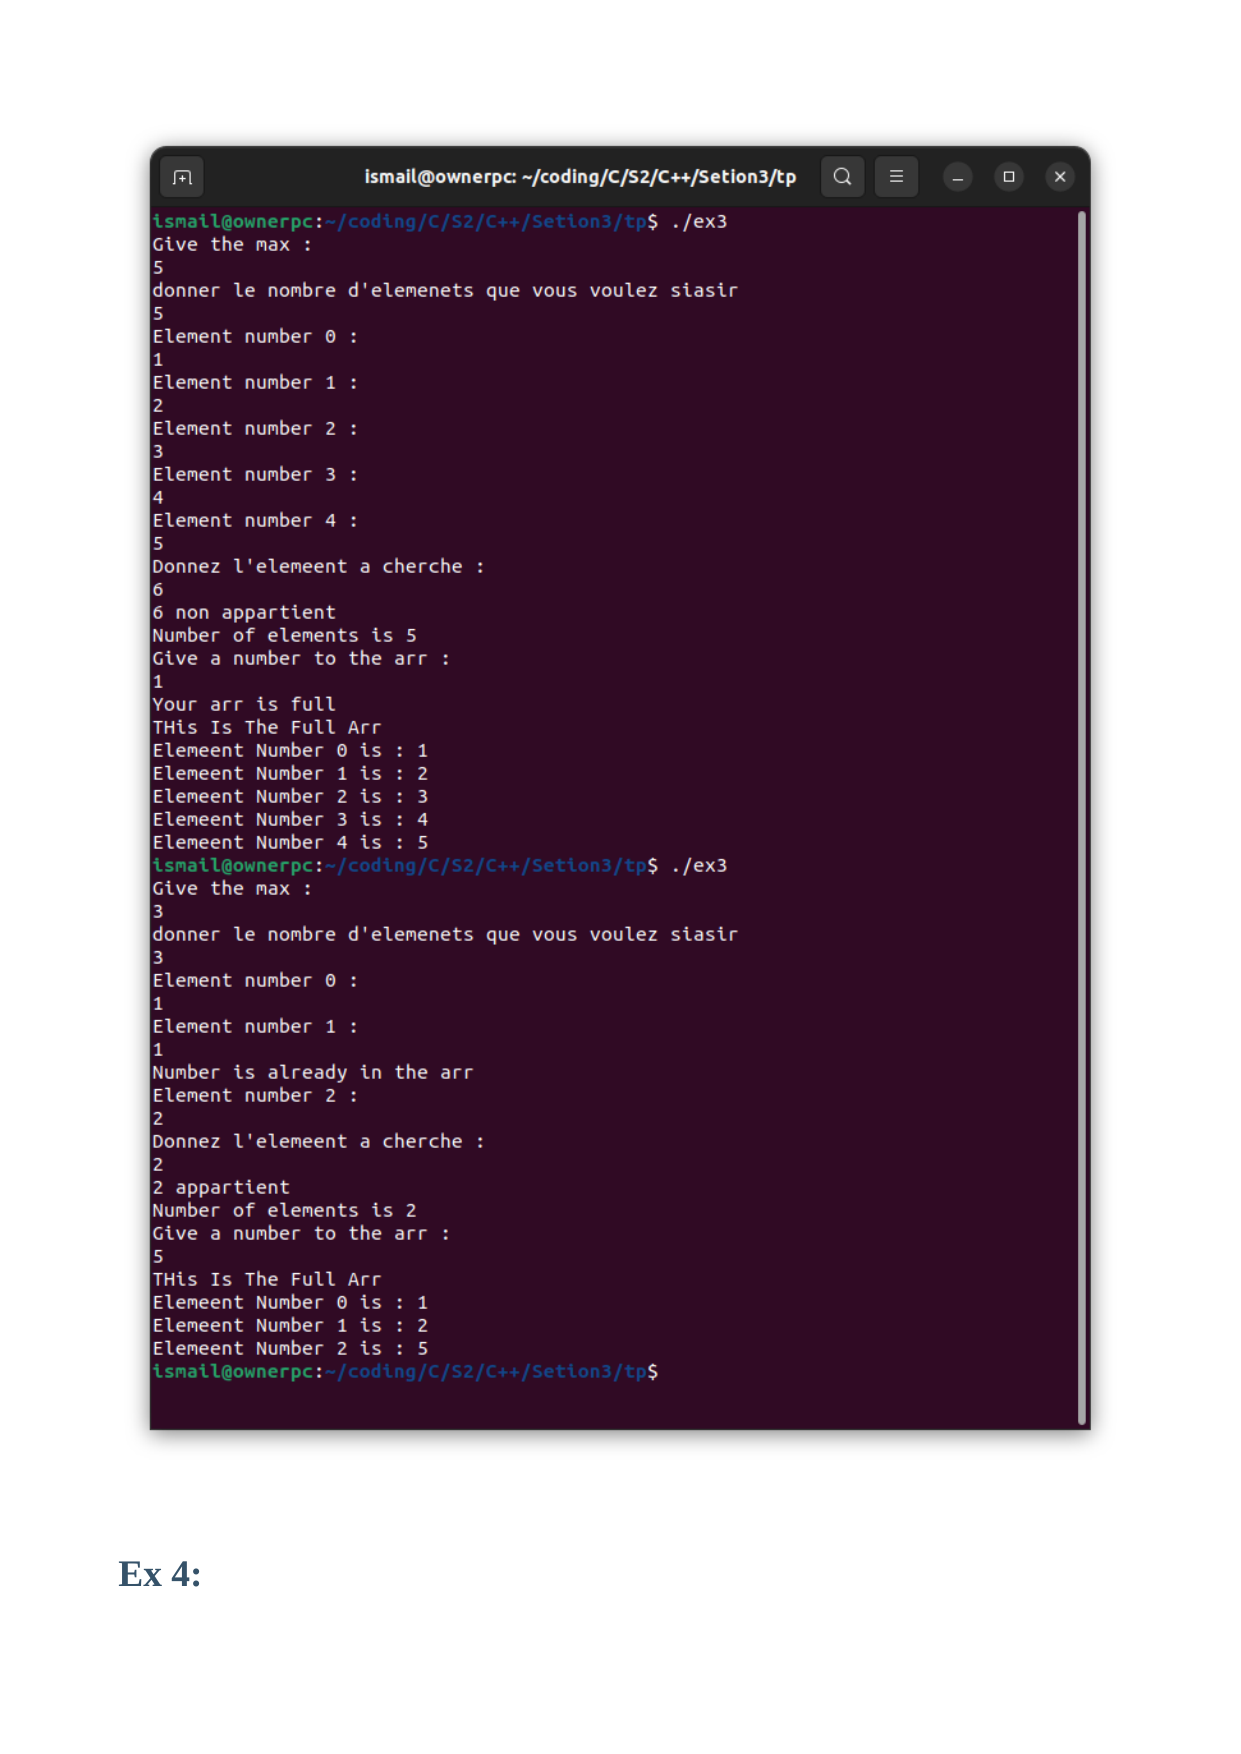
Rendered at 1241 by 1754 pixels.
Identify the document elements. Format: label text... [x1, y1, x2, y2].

picture [118, 118, 1123, 1466]
text Ex 4: [118, 1552, 1122, 1595]
